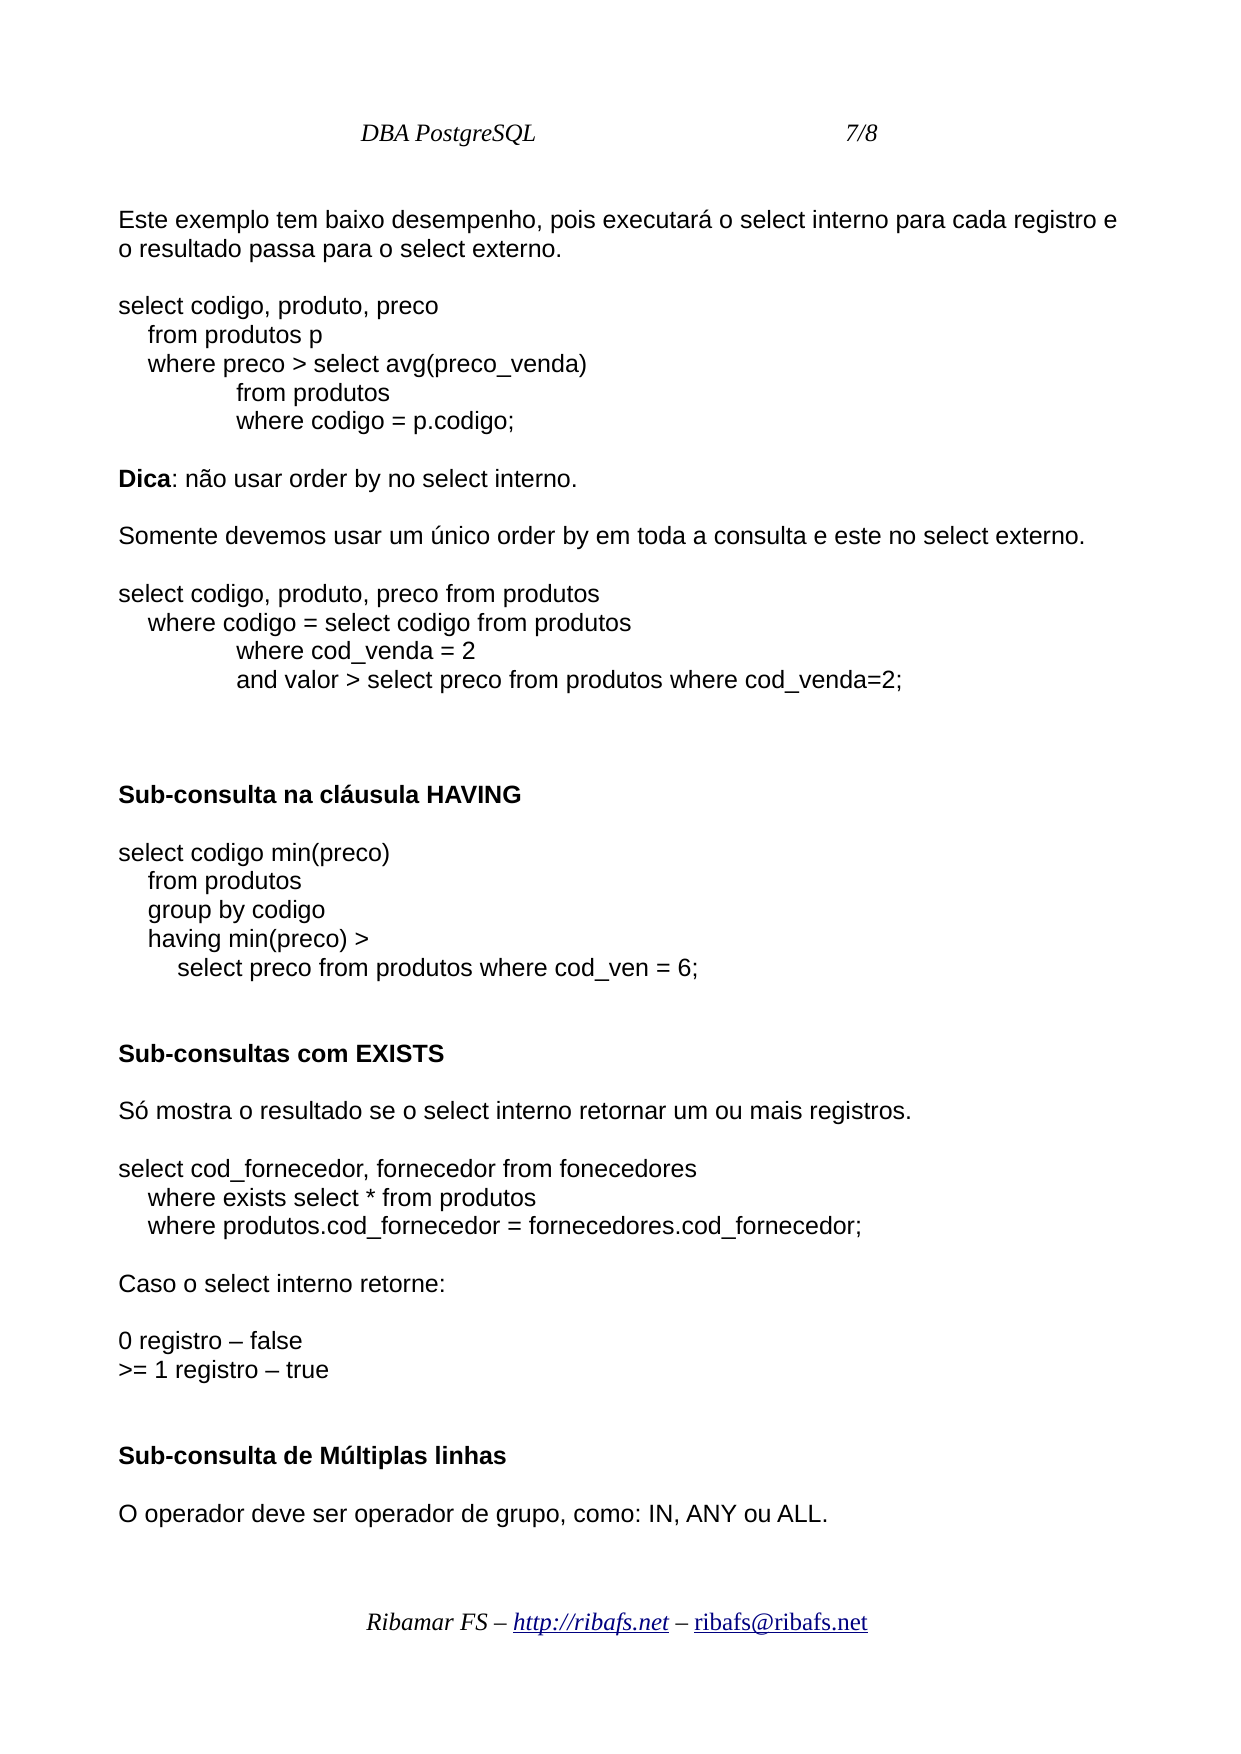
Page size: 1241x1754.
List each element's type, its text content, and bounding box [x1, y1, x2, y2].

text Sub-consulta na cláusula HAVING [118, 780, 1122, 809]
text having min(preco) > [118, 924, 1122, 953]
text Dica: não usar order by no select interno. [118, 464, 1122, 493]
text select codigo min(preco) [118, 838, 1122, 866]
text O operador deve ser operador de grupo, como: IN, ANY ou ALL. [118, 1499, 1122, 1528]
text where preco > select avg(preco_venda) [118, 349, 1122, 378]
text Caso o select interno retorne: [118, 1269, 1122, 1298]
text from produtos [118, 866, 1122, 895]
text Só mostra o resultado se o select interno retornar um ou mais registros. [118, 1096, 1122, 1125]
text from produtos p [118, 320, 1122, 349]
text Sub-consultas com EXISTS [118, 1039, 1122, 1068]
text select codigo, produto, preco [118, 291, 1122, 320]
text Este exemplo tem baixo desempenho, pois executará o select interno para cada registro e o resultado passa para o select externo. [118, 205, 1122, 263]
text Sub-consulta de Múltiplas linhas [118, 1441, 1122, 1470]
text select codigo, produto, preco from produtos [118, 579, 1122, 608]
text where codigo = p.codigo; [118, 406, 1122, 435]
text group by codigo [118, 895, 1122, 924]
text where produtos.cod_fornecedor = fornecedores.cod_fornecedor; [118, 1211, 1122, 1240]
text 0 registro – false [118, 1326, 1122, 1355]
text select preco from produtos where cod_ven = 6; [118, 953, 1122, 981]
text where codigo = select codigo from produtos [118, 608, 1122, 636]
text where exists select * from produtos [118, 1183, 1122, 1211]
text where cod_venda = 2 [118, 636, 1122, 665]
text Somente devemos usar um único order by em toda a consulta e este no select externo. [118, 521, 1122, 550]
text and valor > select preco from produtos where cod_venda=2; [118, 665, 1122, 694]
text >= 1 registro – true [118, 1355, 1122, 1384]
text select cod_fornecedor, fornecedor from fonecedores [118, 1154, 1122, 1183]
text from produtos [118, 378, 1122, 406]
